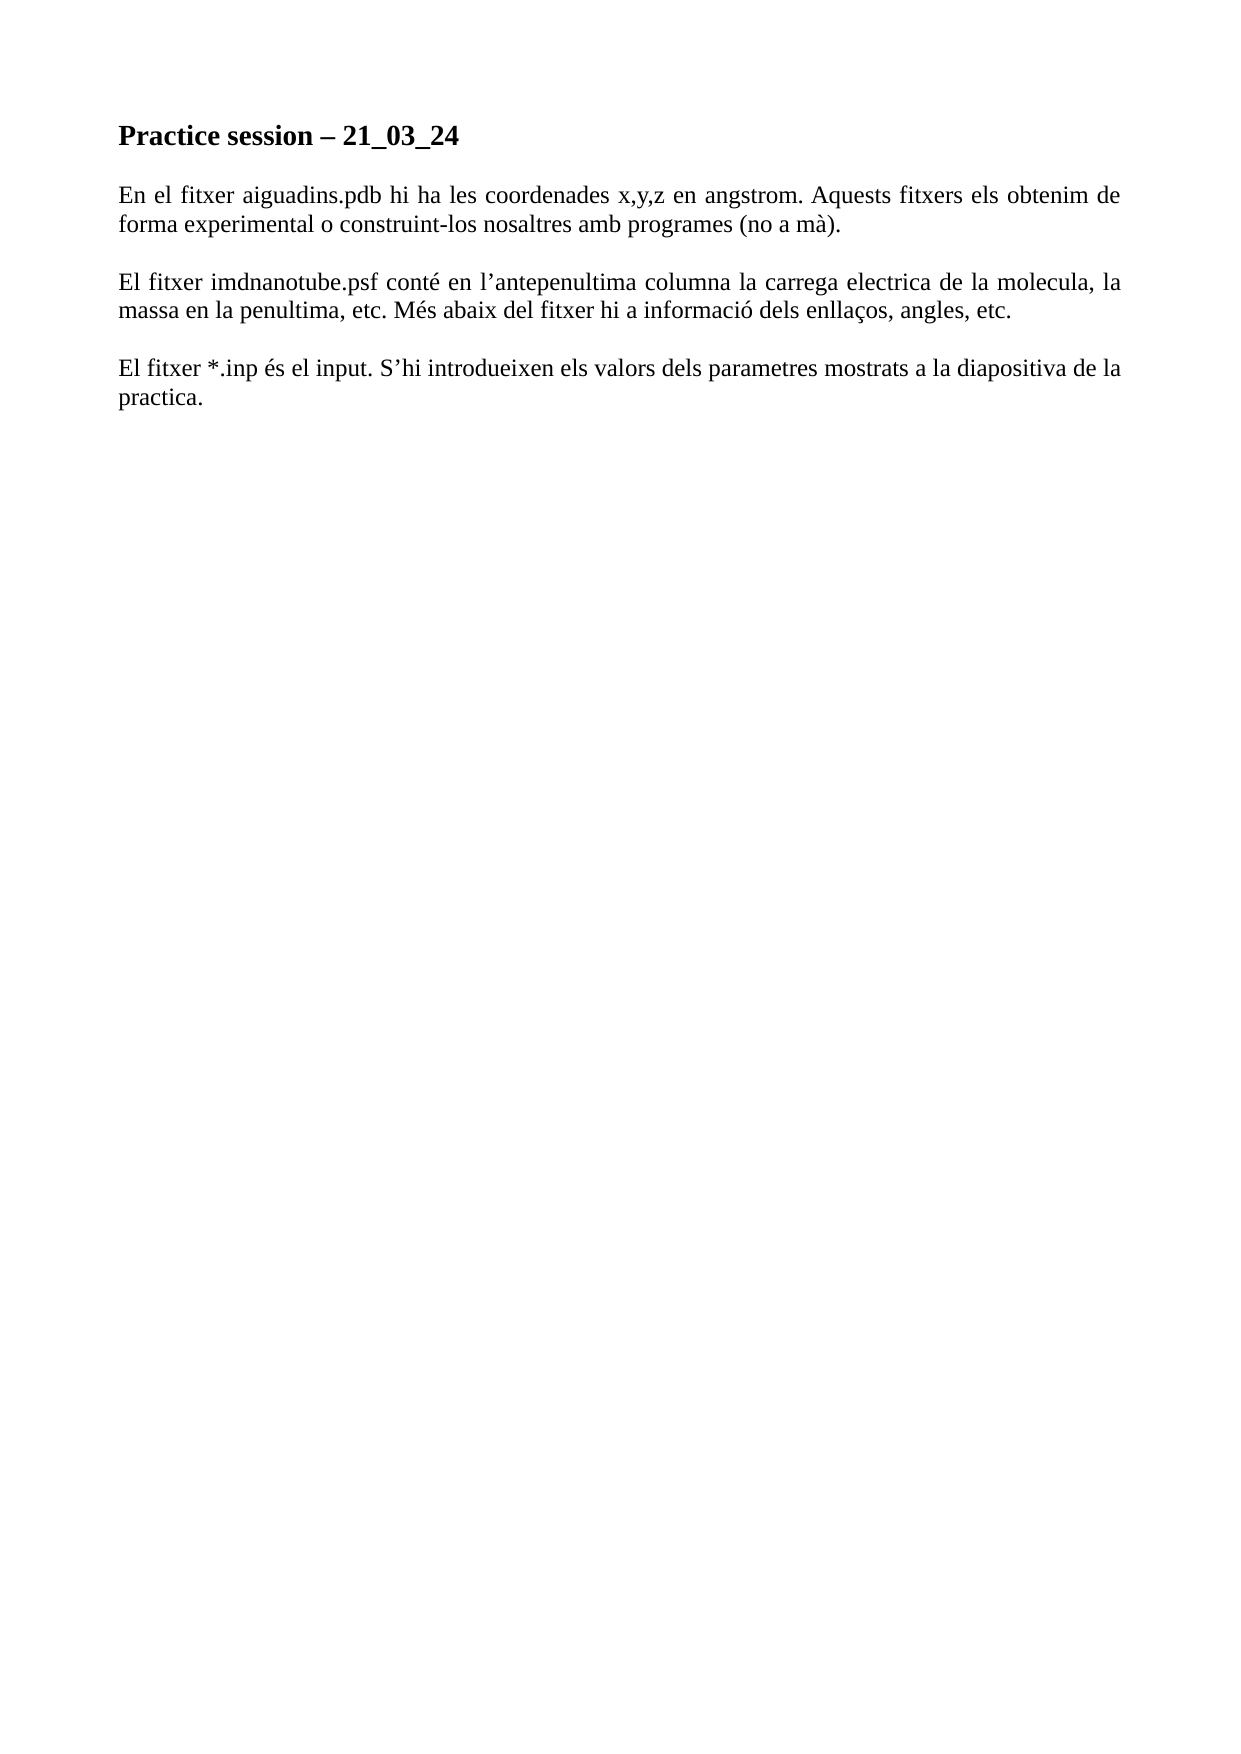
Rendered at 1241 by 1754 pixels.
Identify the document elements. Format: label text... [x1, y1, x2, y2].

text El fitxer *.inp és el input. S’hi introdueixen els valors dels parametres mostrats a la diapositiva de la practica. [118, 353, 1122, 410]
text En el fitxer aiguadins.pdb hi ha les coordenades x,y,z en angstrom. Aquests fitxers els obtenim de forma experimental o construint-los nosaltres amb programes (no a mà). [118, 180, 1122, 238]
text Practice session – 21_03_24 [118, 118, 1122, 152]
text El fitxer imdnanotube.psf conté en l’antepenultima columna la carrega electrica de la molecula, la massa en la penultima, etc. Més abaix del fitxer hi a informació dels enllaços, angles, etc. [118, 267, 1122, 324]
